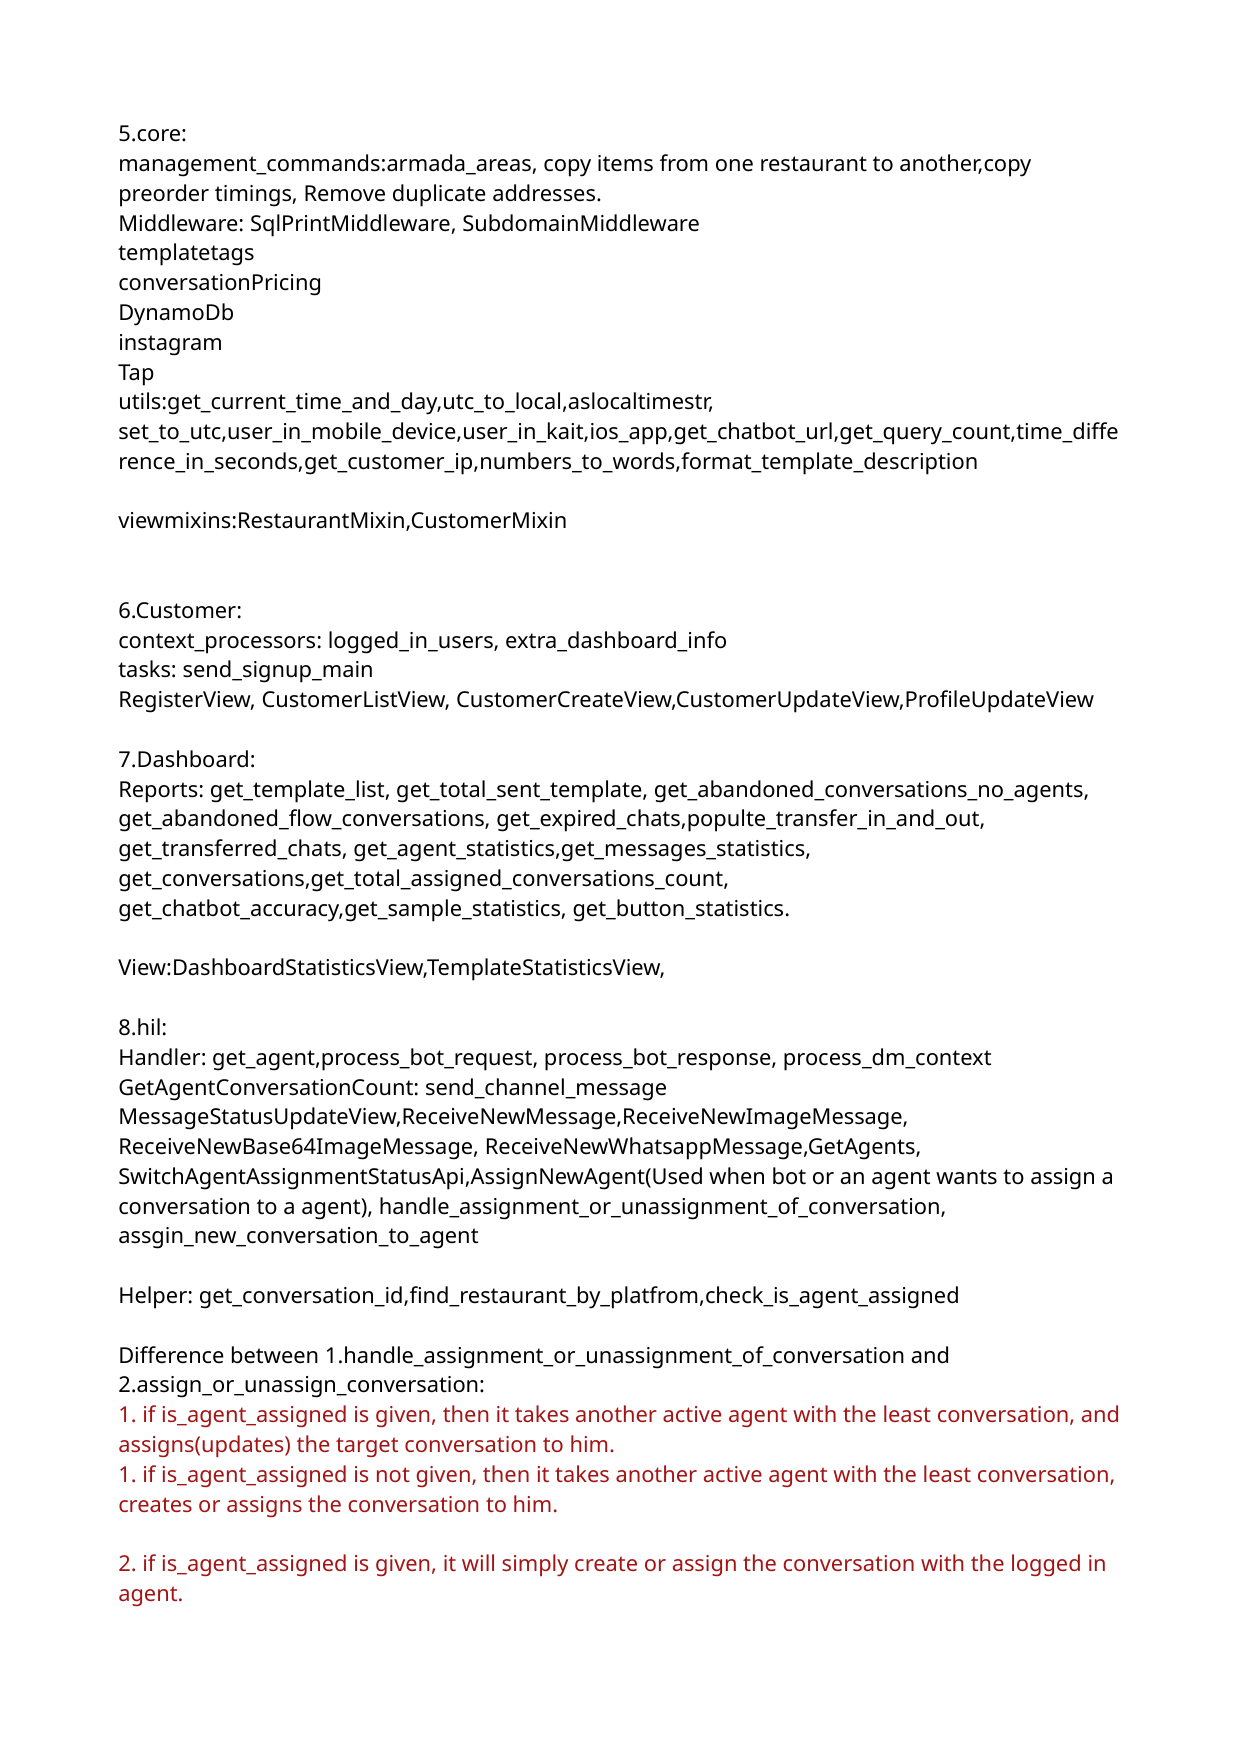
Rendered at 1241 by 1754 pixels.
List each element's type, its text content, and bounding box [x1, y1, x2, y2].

text 7.Dashboard: [118, 744, 1122, 773]
text DynamoDb [118, 297, 1122, 327]
text templatetags [118, 237, 1122, 267]
text viewmixins:RestaurantMixin,CustomerMixin [118, 505, 1122, 535]
text 8.hil: [118, 1012, 1122, 1042]
text Difference between 1.handle_assignment_or_unassignment_of_conversation and 2.assign_or_unassign_conversation: [118, 1339, 1122, 1399]
text 2. if is_agent_assigned is given, it will simply create or assign the conversation with the logged in agent. [118, 1548, 1122, 1608]
text MessageStatusUpdateView,ReceiveNewMessage,ReceiveNewImageMessage, ReceiveNewBase64ImageMessage, ReceiveNewWhatsappMessage,GetAgents, SwitchAgentAssignmentStatusApi,AssignNewAgent(Used when bot or an agent wants to assign a conversation to a agent), handle_assignment_or_unassignment_of_conversation, [118, 1101, 1122, 1220]
text Handler: get_agent,process_bot_request, process_bot_response, process_dm_context [118, 1042, 1122, 1071]
text View:DashboardStatisticsView,TemplateStatisticsView, [118, 952, 1122, 982]
text 1. if is_agent_assigned is given, then it takes another active agent with the least conversation, and assigns(updates) the target conversation to him. [118, 1399, 1122, 1459]
text 1. if is_agent_assigned is not given, then it takes another active agent with the least conversation, creates or assigns the conversation to him. [118, 1459, 1122, 1518]
text utils:get_current_time_and_day,utc_to_local,aslocaltimestr, set_to_utc,user_in_mobile_device,user_in_kait,ios_app,get_chatbot_url,get_query_count,time_difference_in_seconds,get_customer_ip,numbers_to_words,format_template_description [118, 386, 1122, 476]
text Tap [118, 356, 1122, 386]
text conversationPricing [118, 267, 1122, 297]
text tasks: send_signup_main [118, 654, 1122, 684]
text Helper: get_conversation_id,find_restaurant_by_platfrom,check_is_agent_assigned [118, 1280, 1122, 1310]
text 6.Customer: [118, 595, 1122, 624]
text RegisterView, CustomerListView, CustomerCreateView,CustomerUpdateView,ProfileUpdateView [118, 684, 1122, 714]
text GetAgentConversationCount: send_channel_message [118, 1071, 1122, 1101]
text context_processors: logged_in_users, extra_dashboard_info [118, 624, 1122, 654]
text instagram [118, 327, 1122, 356]
text 5.core: [118, 118, 1122, 148]
text management_commands:armada_areas, copy items from one restaurant to another,copy preorder timings, Remove duplicate addresses. [118, 148, 1122, 207]
text assgin_new_conversation_to_agent [118, 1220, 1122, 1250]
text Reports: get_template_list, get_total_sent_template, get_abandoned_conversations_no_agents, get_abandoned_flow_conversations, get_expired_chats,populte_transfer_in_and_out, get_transferred_chats, get_agent_statistics,get_messages_statistics, get_conversations,get_total_assigned_conversations_count, get_chatbot_accuracy,get_sample_statistics, get_button_statistics. [118, 773, 1122, 922]
text Middleware: SqlPrintMiddleware, SubdomainMiddleware [118, 207, 1122, 237]
